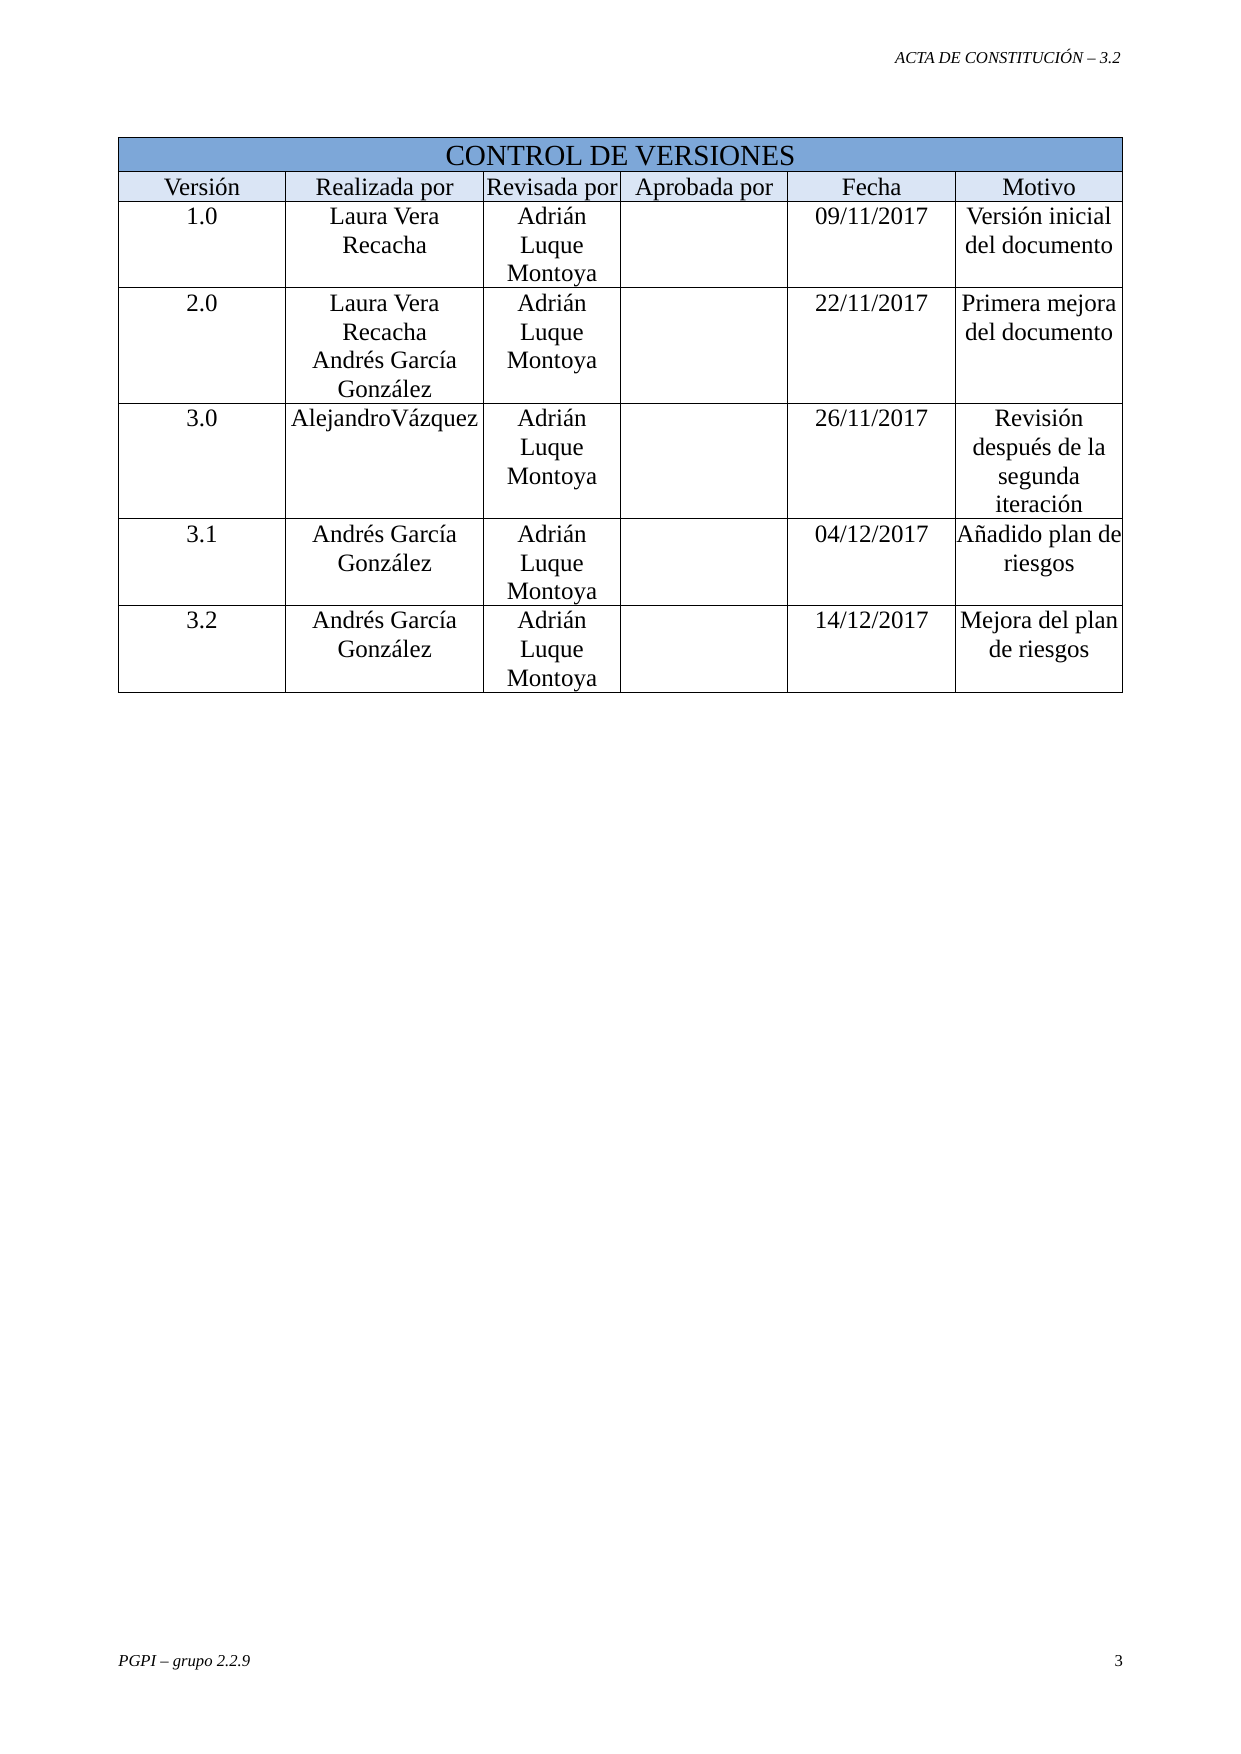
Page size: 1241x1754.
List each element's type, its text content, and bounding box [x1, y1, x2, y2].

table_cell Revisión después de la segunda iteración [956, 404, 1122, 518]
table_cell Adrián Luque Montoya [484, 288, 620, 403]
table_cell Fecha [788, 172, 955, 201]
table_cell Mejora del plan de riesgos [956, 606, 1122, 692]
table_cell 26/11/2017 [788, 404, 955, 518]
table_cell Realizada por [286, 172, 483, 201]
table_cell 04/12/2017 [788, 519, 955, 605]
table_cell Andrés García González [286, 606, 483, 692]
table_cell [621, 606, 787, 692]
table_cell 1.0 [119, 202, 285, 287]
table_cell [621, 519, 787, 605]
table_cell Andrés García González [286, 519, 483, 605]
table_cell AlejandroVázquez [286, 404, 483, 518]
table_cell Aprobada por [621, 172, 787, 201]
table_cell 2.0 [119, 288, 285, 403]
table_cell Añadido plan de riesgos [956, 519, 1122, 605]
table_cell Versión [119, 172, 285, 201]
table_cell 09/11/2017 [788, 202, 955, 287]
table_cell Revisada por [484, 172, 620, 201]
table_cell 3.1 [119, 519, 285, 605]
table_cell Versión inicial del documento [956, 202, 1122, 287]
table_cell 3.2 [119, 606, 285, 692]
table_cell Motivo [956, 172, 1122, 201]
table_cell Primera mejora del documento [956, 288, 1122, 403]
table_cell 3.0 [119, 404, 285, 518]
table_cell Adrián Luque Montoya [484, 404, 620, 518]
table_cell Adrián Luque Montoya [484, 202, 620, 287]
table_cell Laura Vera Recacha [286, 202, 483, 287]
table_cell [621, 202, 787, 287]
table_cell Adrián Luque Montoya [484, 606, 620, 692]
table_cell Adrián Luque Montoya [484, 519, 620, 605]
table_cell 14/12/2017 [788, 606, 955, 692]
table_cell [621, 404, 787, 518]
table_cell [621, 288, 787, 403]
table_cell Laura Vera Recacha Andrés García González [286, 288, 483, 403]
table_cell 22/11/2017 [788, 288, 955, 403]
